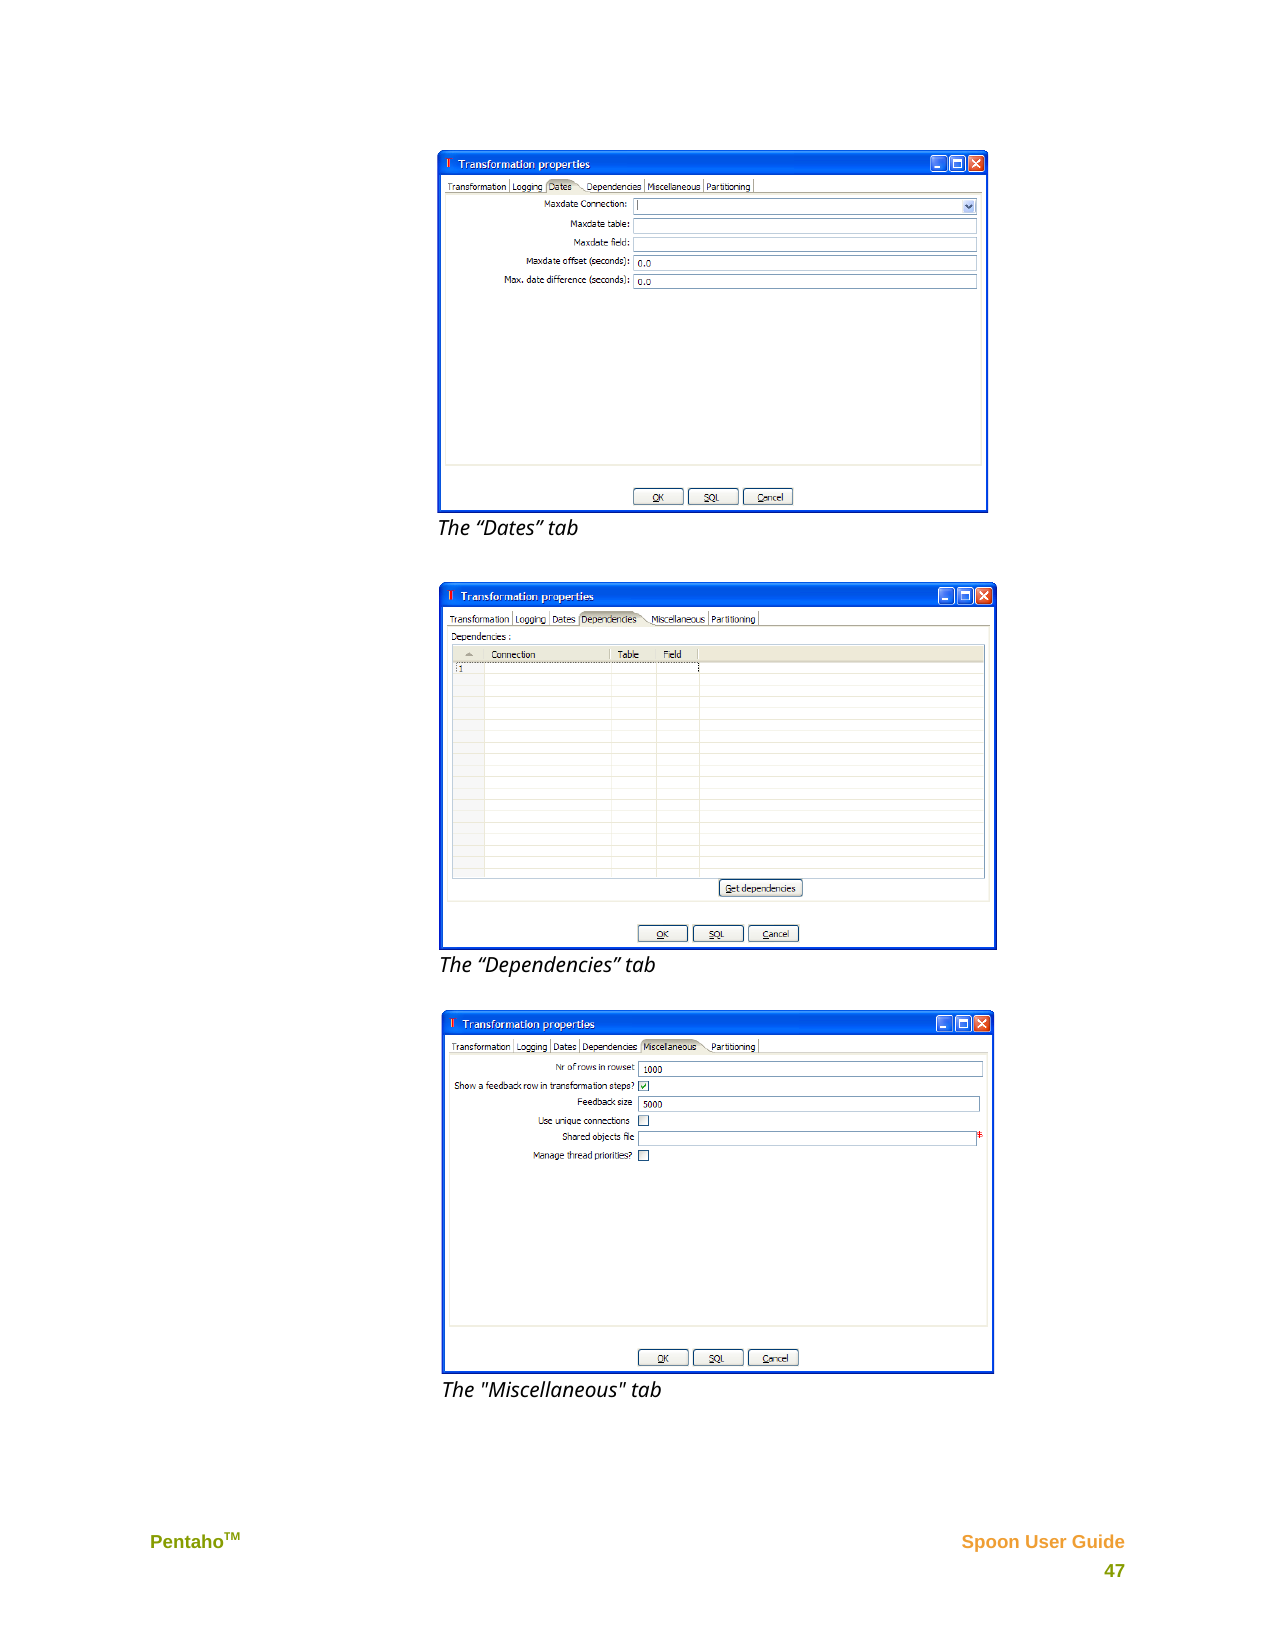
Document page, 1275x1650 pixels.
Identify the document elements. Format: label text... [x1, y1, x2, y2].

text The “Dependencies” tab [439, 950, 922, 978]
text The “Dates” tab [437, 513, 913, 542]
text The "Miscellaneous" tab [441, 1374, 919, 1403]
picture [437, 150, 989, 513]
picture [441, 1010, 995, 1374]
picture [439, 582, 997, 950]
